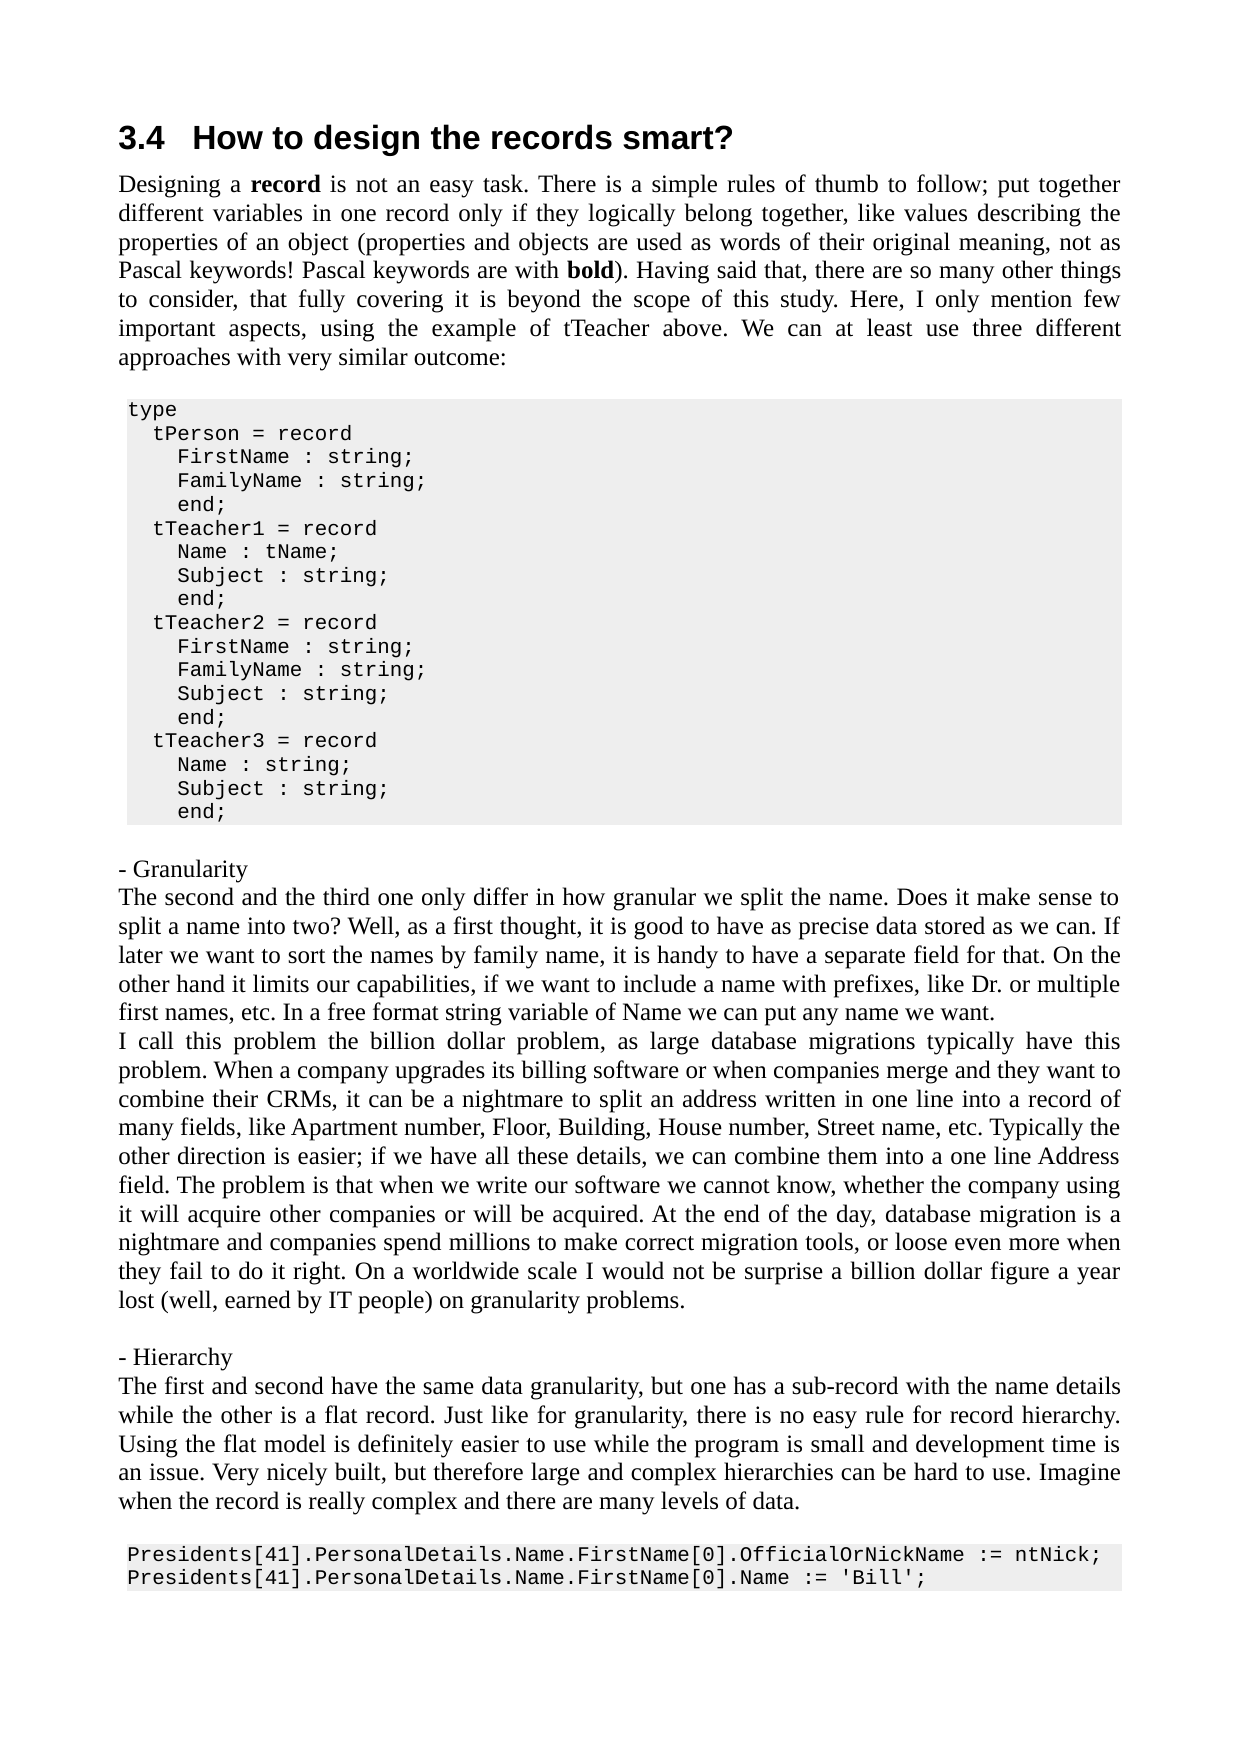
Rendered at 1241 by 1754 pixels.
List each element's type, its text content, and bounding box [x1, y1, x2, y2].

text - Hierarchy [118, 1342, 1122, 1371]
text FirstName : string; [127, 636, 1122, 659]
text end; [127, 588, 1122, 612]
text FamilyName : string; [127, 659, 1122, 683]
text tTeacher1 = record [127, 517, 1122, 541]
text tPerson = record [127, 423, 1122, 447]
text The second and the third one only differ in how granular we split the name. Does it make sense to split a name into two? Well, as a first thought, it is good to have as precise data stored as we can. If later we want to sort the names by family name, it is handy to have a separate field for that. On the other hand it limits our capabilities, if we want to include a name with prefixes, like Dr. or multiple first names, etc. In a free format string variable of Name we can put any name we want. [118, 882, 1122, 1026]
text I call this problem the billion dollar problem, as large database migrations typically have this problem. When a company upgrades its billing software or when companies merge and they want to combine their CRMs, it can be a nightmare to split an address written in one line into a record of many fields, like Apartment number, Floor, Building, House number, Street name, etc. Typically the other direction is easier; if we have all these details, we can combine them into a one line Address field. The problem is that when we write our software we cannot know, whether the company using it will acquire other companies or will be acquired. At the end of the day, database migration is a nightmare and companies spend millions to make correct migration tools, or loose even more when they fail to do it right. On a worldwide scale I would not be surprise a billion dollar figure a year lost (well, earned by IT people) on granularity problems. [118, 1026, 1122, 1314]
text Name : string; [127, 754, 1122, 778]
subtitle How to design the records smart? [118, 118, 1122, 157]
text The first and second have the same data granularity, but one has a sub-record with the name details while the other is a flat record. Just like for granularity, there is no easy rule for record hierarchy. Using the flat model is definitely easier to use while the program is small and development time is an issue. Very nicely built, but therefore large and complex hierarchies can be hard to use. Imagine when the record is really complex and there are many levels of data. [118, 1371, 1122, 1515]
text tTeacher3 = record [127, 730, 1122, 754]
text Designing a record is not an easy task. There is a simple rules of thumb to follow; put together different variables in one record only if they logically belong together, like values describing the properties of an object (properties and objects are used as words of their original meaning, not as Pascal keywords! Pascal keywords are with bold). Having said that, there are so many other things to consider, that fully covering it is beyond the scope of this study. Here, I only mention few important aspects, using the example of tTeacher above. We can at least use three different approaches with very similar outcome: [118, 169, 1122, 371]
text Presidents[41].PersonalDetails.Name.FirstName[0].OfficialOrNickName := ntNick; [127, 1544, 1122, 1567]
text end; [127, 707, 1122, 730]
text end; [127, 801, 1122, 825]
text Subject : string; [127, 778, 1122, 801]
text tTeacher2 = record [127, 612, 1122, 636]
text type [127, 399, 1122, 423]
text Presidents[41].PersonalDetails.Name.FirstName[0].Name := 'Bill'; [127, 1567, 1122, 1591]
text Name : tName; [127, 541, 1122, 565]
text FamilyName : string; [127, 470, 1122, 494]
text Subject : string; [127, 683, 1122, 707]
text - Granularity [118, 854, 1122, 882]
text FirstName : string; [127, 447, 1122, 470]
text end; [127, 494, 1122, 517]
text Subject : string; [127, 565, 1122, 588]
